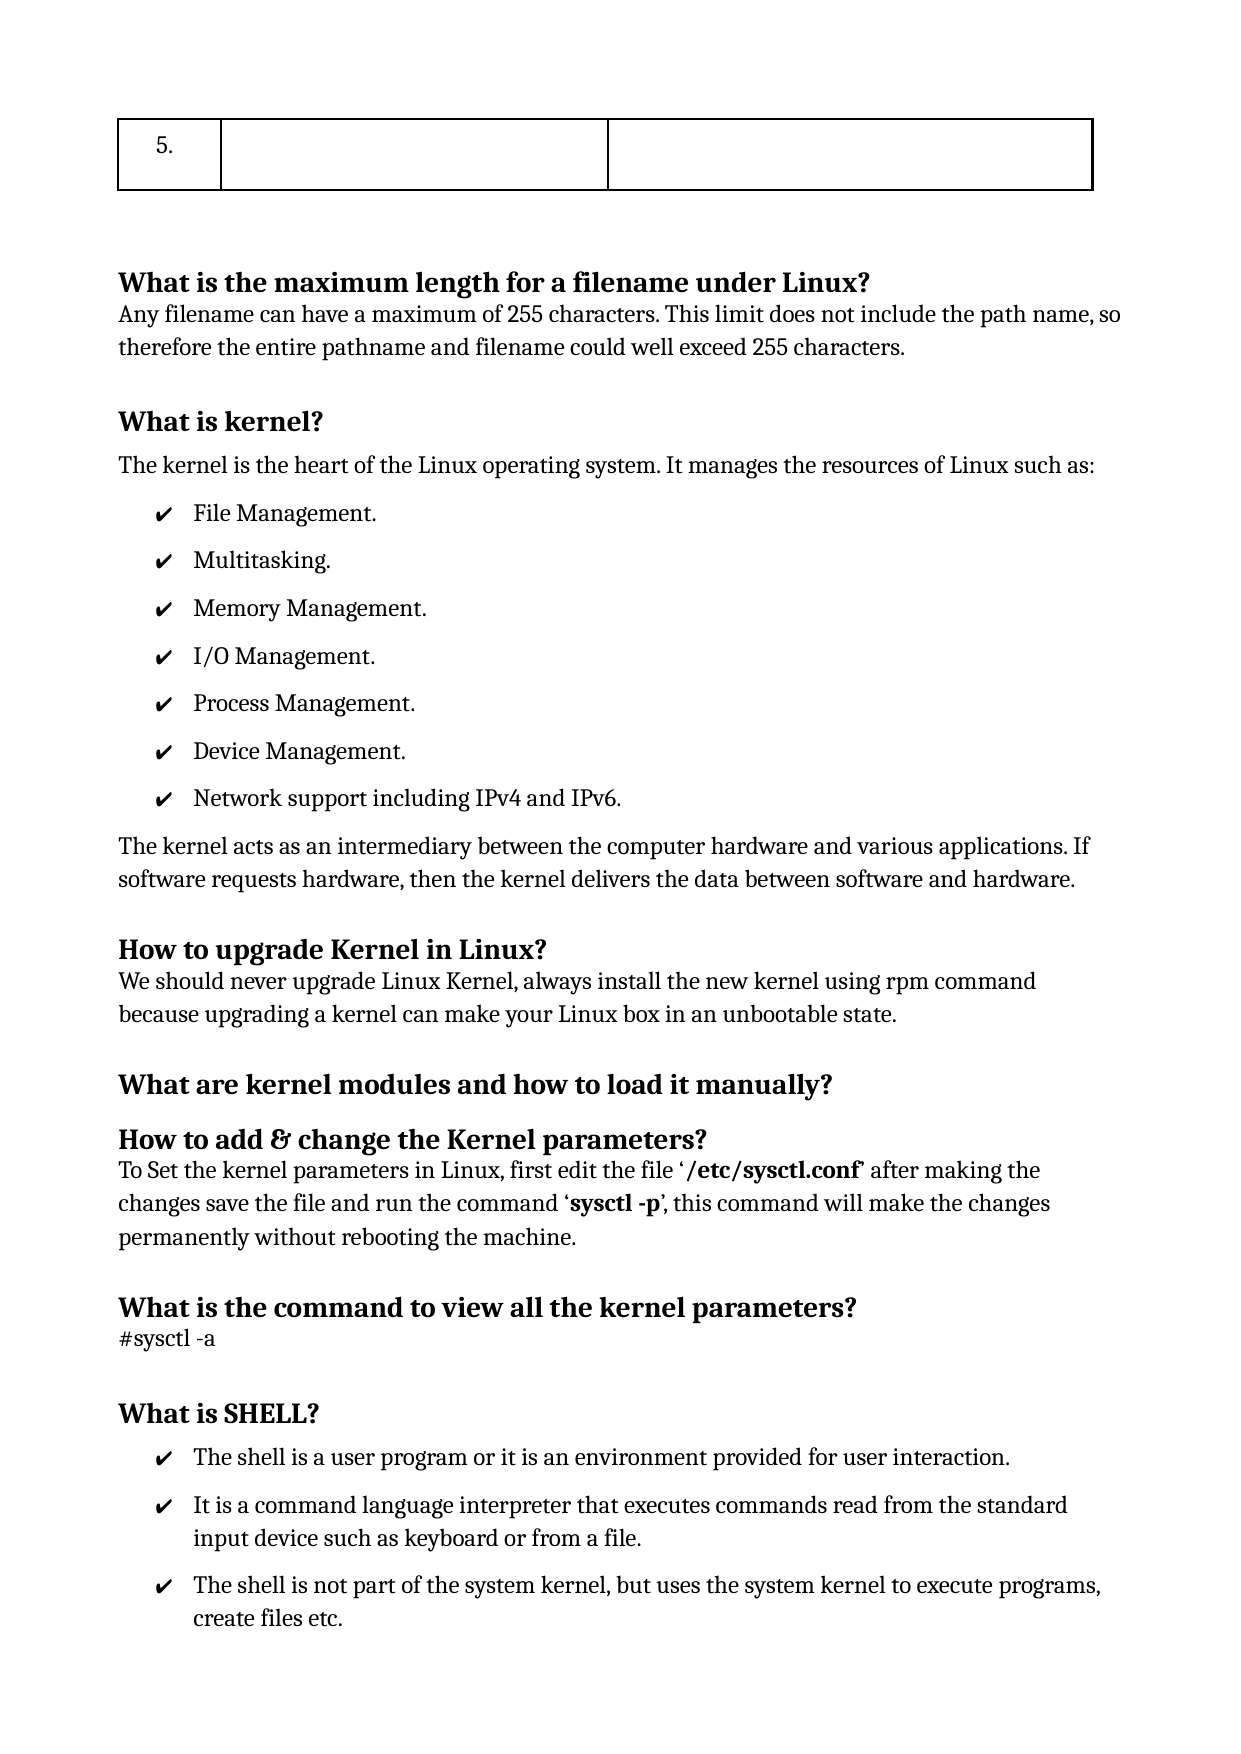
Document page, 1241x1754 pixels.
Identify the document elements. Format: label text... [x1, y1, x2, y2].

subtitle What is SHELL? [118, 1397, 1122, 1431]
table_cell [222, 120, 607, 189]
text The kernel acts as an intermediary between the computer hardware and various applications. If software requests hardware, then the kernel delivers the data between software and hardware. [118, 832, 1122, 894]
list The shell is a user program or it is an environment provided for user interaction. [156, 1443, 1122, 1472]
list Network support including IPv4 and IPv6. [156, 784, 1122, 813]
list Device Management. [156, 737, 1122, 766]
subtitle What are kernel modules and how to load it manually? [118, 1068, 1122, 1102]
text We should never upgrade Linux Kernel, always install the new kernel using rpm command because upgrading a kernel can make your Linux box in an unbootable state. [118, 967, 1122, 1029]
subtitle What is the command to view all the kernel parameters? [118, 1291, 1122, 1324]
text The kernel is the heart of the Linux operating system. It manages the resources of Linux such as: [118, 451, 1122, 480]
list I/O Management. [156, 642, 1122, 670]
subtitle How to upgrade Kernel in Linux? [118, 933, 1122, 967]
subtitle What is the maximum length for a filename under Linux? [118, 266, 1122, 299]
table_cell [609, 120, 1091, 189]
text To Set the kernel parameters in Linux, first edit the file ‘/etc/sysctl.conf’ after making the changes save the file and run the command ‘sysctl -p’, this command will make the changes permanently without rebooting the machine. [118, 1156, 1122, 1251]
text #sysctl -a [118, 1324, 1122, 1353]
table_cell 5. [119, 120, 220, 189]
list Memory Management. [156, 594, 1122, 623]
list It is a command language interpreter that executes commands read from the standard input device such as keyboard or from a file. [156, 1491, 1122, 1552]
list Multitasking. [156, 546, 1122, 575]
list The shell is not part of the system kernel, but uses the system kernel to execute programs, create files etc. [156, 1571, 1122, 1633]
subtitle How to add & change the Kernel parameters? [118, 1123, 1122, 1156]
text Any filename can have a maximum of 255 characters. This limit does not include the path name, so therefore the entire pathname and filename could well exceed 255 characters. [118, 299, 1122, 361]
list File Management. [156, 499, 1122, 527]
subtitle What is kernel? [118, 405, 1122, 439]
list Process Management. [156, 689, 1122, 718]
